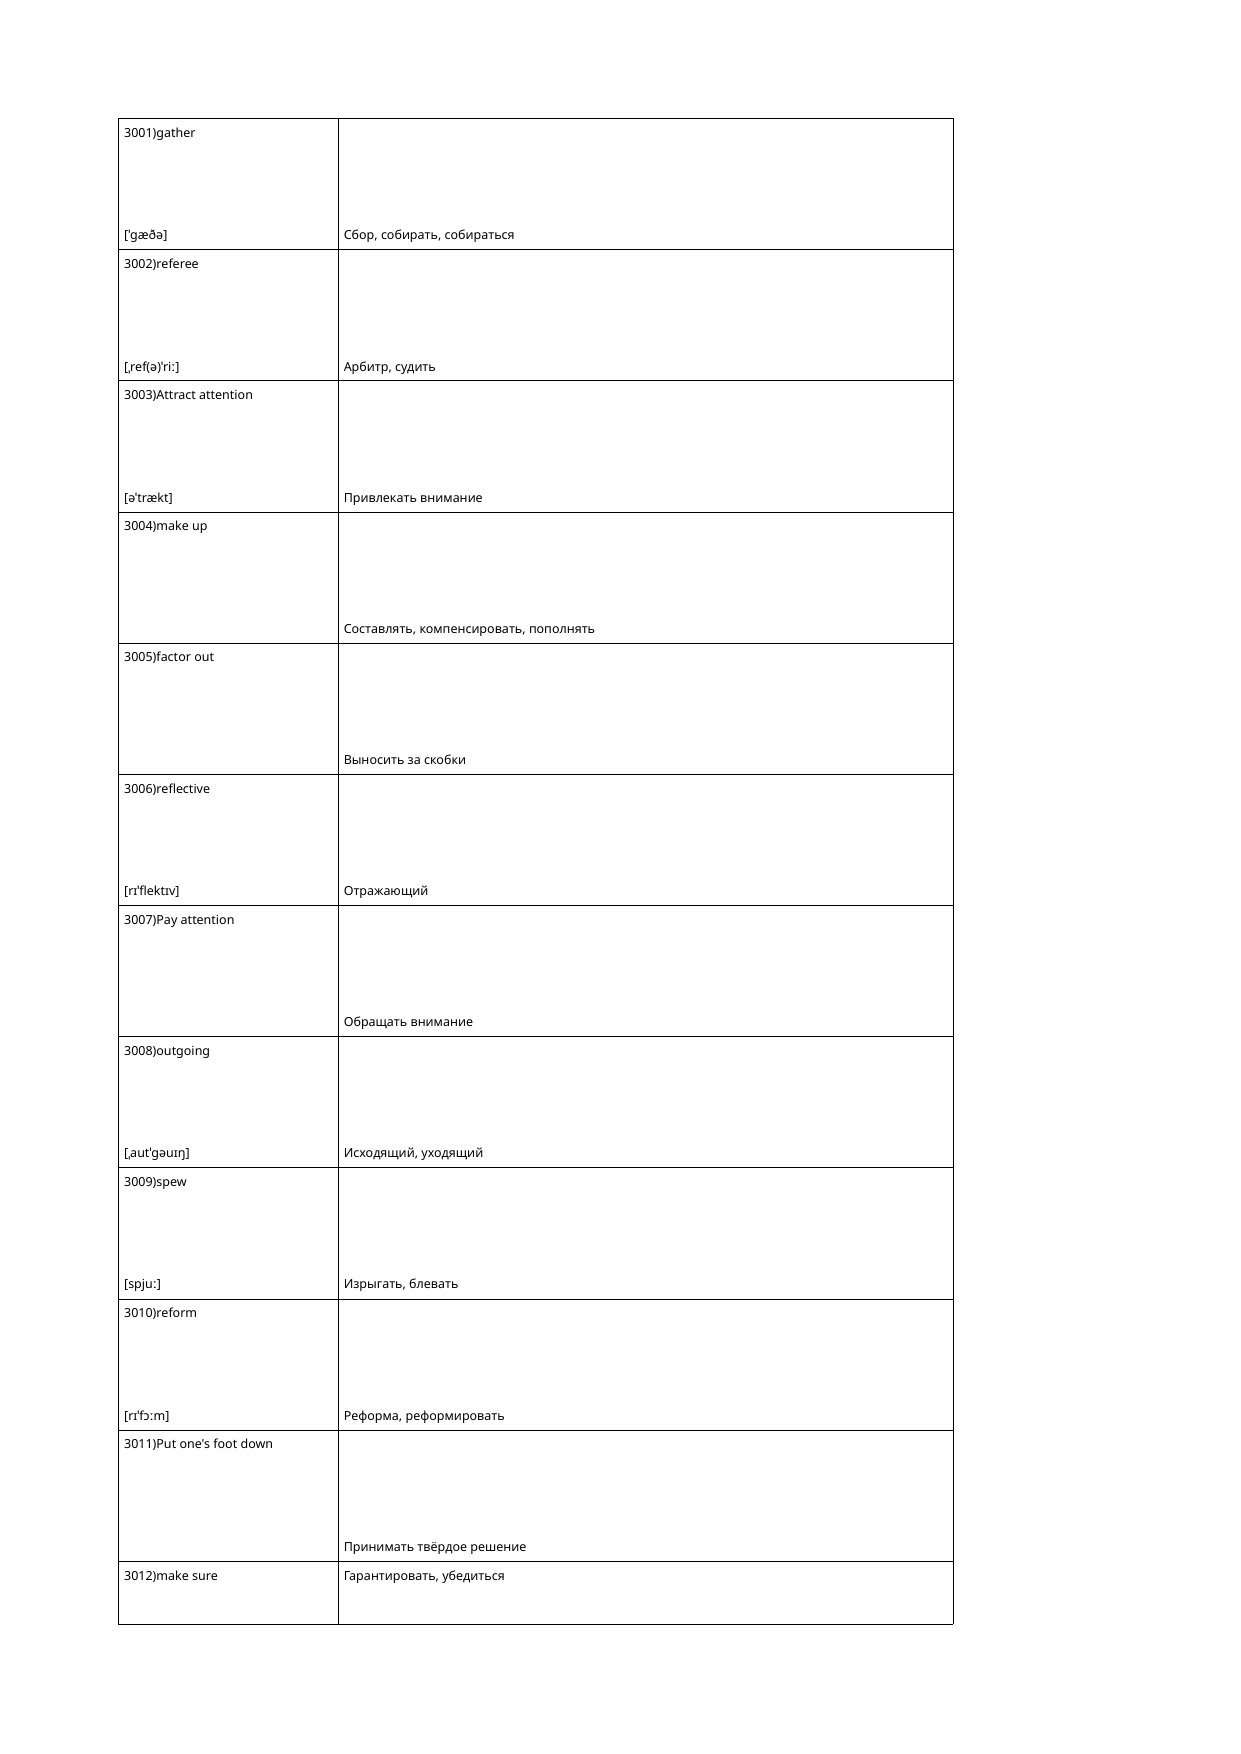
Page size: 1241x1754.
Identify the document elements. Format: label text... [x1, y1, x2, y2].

table_cell 3009)spew [spjuː] [119, 1168, 338, 1298]
table_cell 3008)outgoing [ˌautˈgəuɪŋ] [119, 1037, 338, 1167]
table_cell Обращать внимание [339, 906, 953, 1036]
table_cell Составлять, компенсировать, пополнять [339, 513, 953, 643]
table_cell Арбитр, судить [339, 250, 953, 380]
table_cell Сбор, собирать, собираться [339, 119, 953, 249]
table_cell 3003)Attract attention [əˈtrækt] [119, 381, 338, 512]
table_cell Выносить за скобки [339, 644, 953, 774]
table_cell 3004)make up [119, 513, 338, 643]
table_cell Реформа, реформировать [339, 1300, 953, 1429]
table_cell 3001)gather [ˈgæðə] [119, 119, 338, 249]
table_cell 3012)make sure [119, 1562, 338, 1623]
table_cell 3010)reform [rɪˈfɔːm] [119, 1300, 338, 1429]
table_cell Гарантировать, убедиться [339, 1562, 953, 1623]
table_cell 3002)referee [ˌref(ə)ˈriː] [119, 250, 338, 380]
table_cell Принимать твёрдое решение [339, 1431, 953, 1561]
table_cell 3006)reflective [rɪˈflektɪv] [119, 775, 338, 905]
table_cell 3007)Pay attention [119, 906, 338, 1036]
table_cell Исходящий, уходящий [339, 1037, 953, 1167]
table_cell 3011)Put one's foot down [119, 1431, 338, 1561]
table_cell Изрыгать, блевать [339, 1168, 953, 1298]
table_cell 3005)factor out [119, 644, 338, 774]
table_cell Привлекать внимание [339, 381, 953, 512]
table_cell Отражающий [339, 775, 953, 905]
